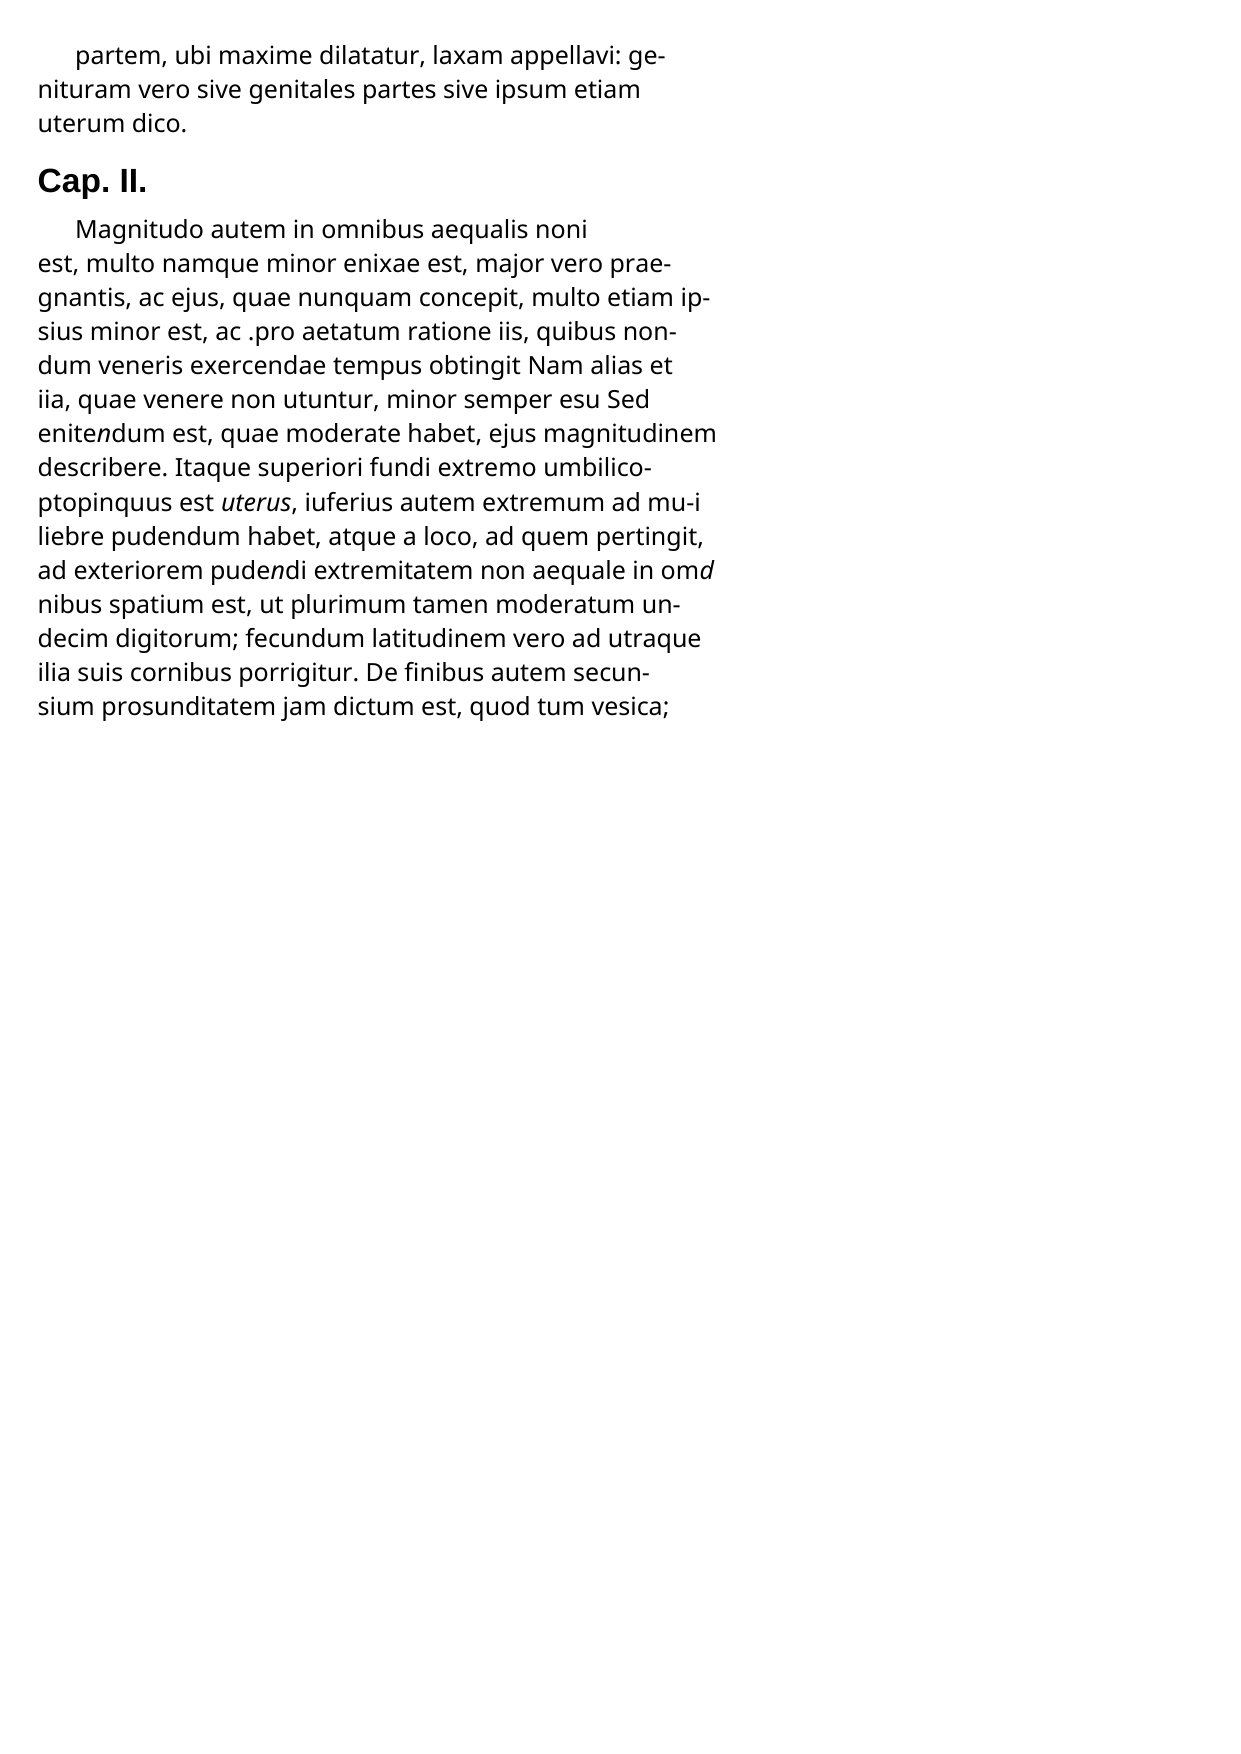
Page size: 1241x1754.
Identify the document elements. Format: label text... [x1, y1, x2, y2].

text partem, ubi maxime dilatatur, laxam appellavi: ge- nituram vero sive genitales partes sive ipsum etiam uterum dico. [37, 37, 1203, 140]
text Magnitudo autem in omnibus aequalis noni est, multo namque minor enixae est, major vero prae- gnantis, ac ejus, quae nunquam concepit, multo etiam ip- sius minor est, ac .pro aetatum ratione iis, quibus non- dum veneris exercendae tempus obtingit Nam alias et iia, quae venere non utuntur, minor semper esu Sed enitendum est, quae moderate habet, ejus magnitudinem describere. Itaque superiori fundi extremo umbilico- ptopinquus est uterus, iuferius autem extremum ad mu-i liebre pudendum habet, atque a loco, ad quem pertingit, ad exteriorem pudendi extremitatem non aequale in omd nibus spatium est, ut plurimum tamen moderatum un- decim digitorum; fecundum latitudinem vero ad utraque ilia suis cornibus porrigitur. De finibus autem secun- sium prosunditatem jam dictum est, quod tum vesica; [37, 212, 1203, 723]
subtitle Cap. II. [37, 161, 1203, 199]
